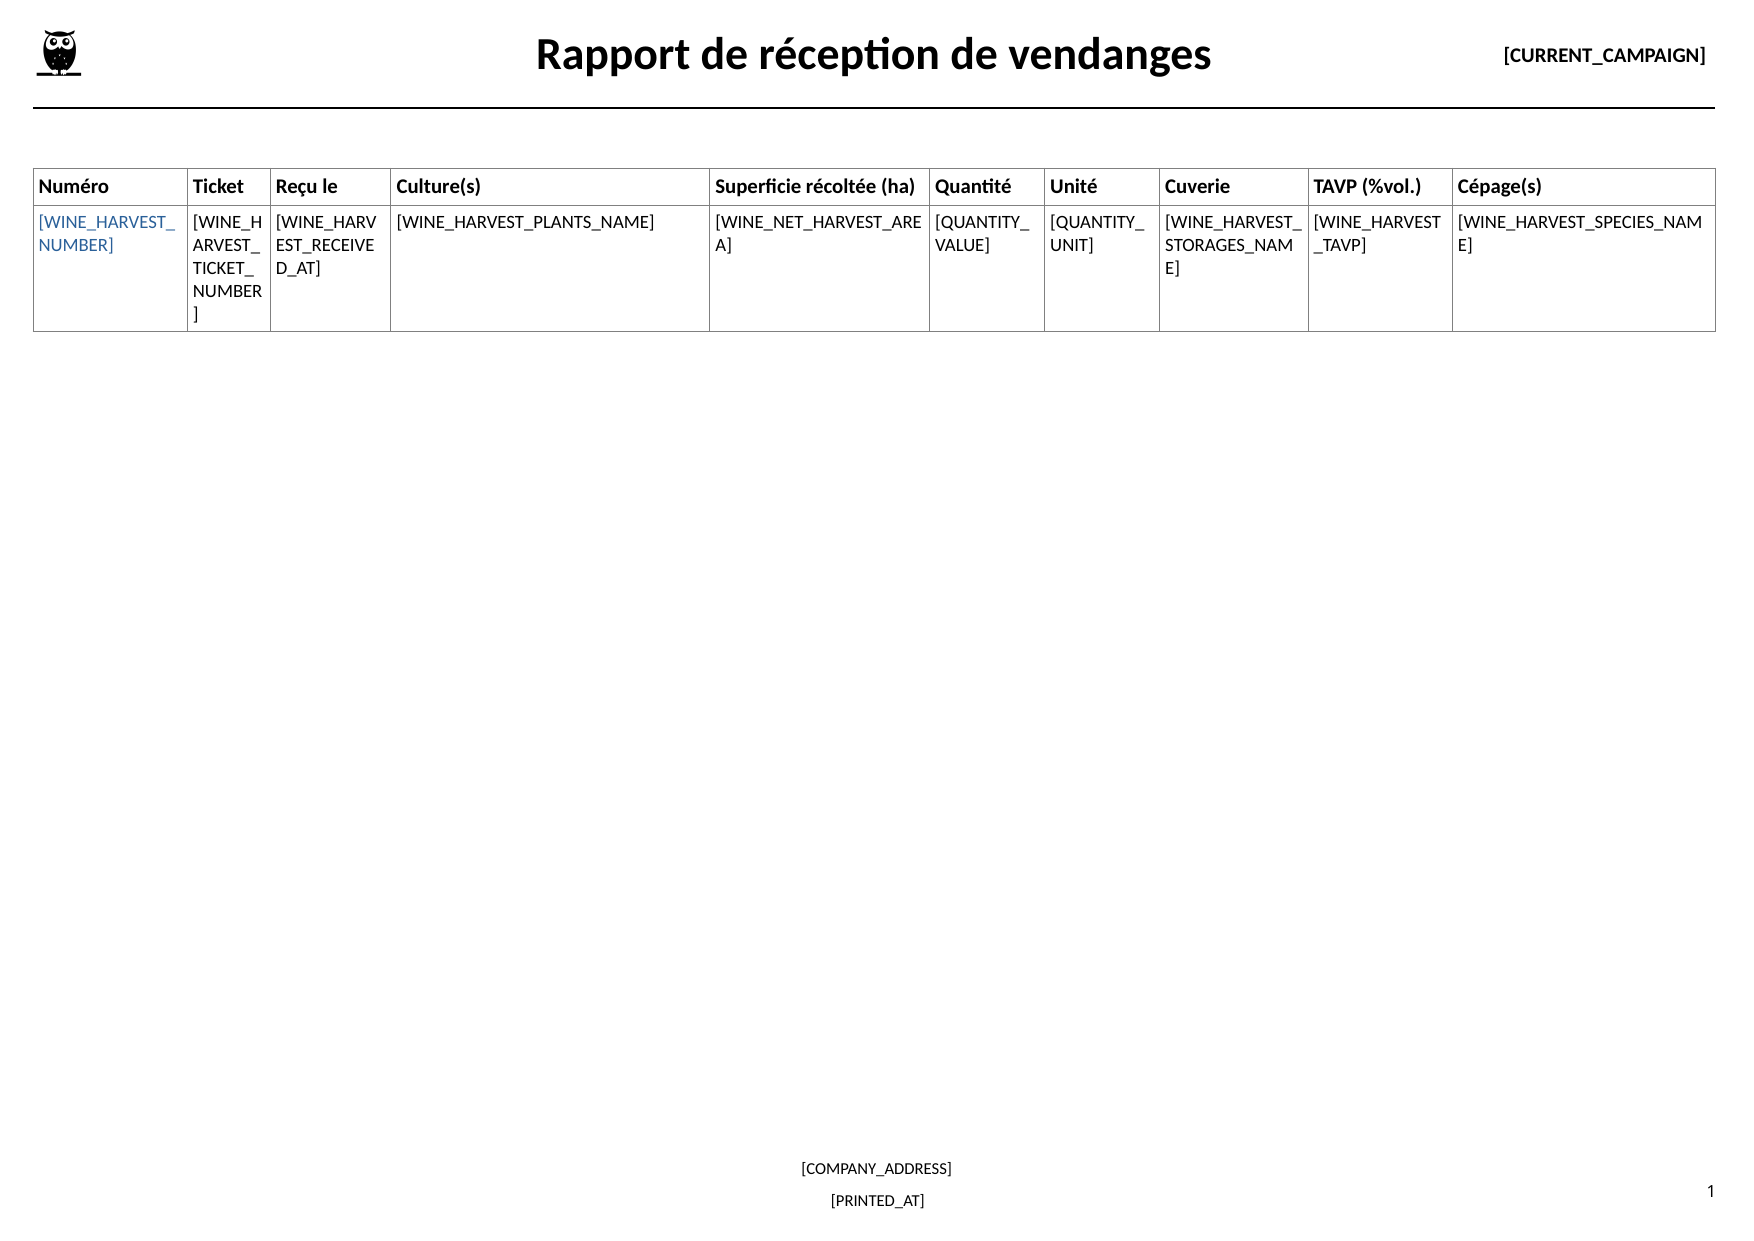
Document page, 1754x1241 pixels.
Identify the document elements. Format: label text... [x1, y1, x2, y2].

table_header Ticket [188, 169, 270, 205]
table_cell [WINE_HARVEST_SPECIES_NAME] [1453, 206, 1715, 331]
table_cell [WINE_HARVEST_RECEIVED_AT] [271, 206, 390, 331]
table_cell [QUANTITY_UNIT] [1045, 206, 1159, 331]
table_header Culture(s) [391, 169, 709, 205]
table_cell [WINE_HARVEST_STORAGES_NAME] [1160, 206, 1308, 331]
table_header Reçu le [271, 169, 390, 205]
table_cell [WINE_HARVEST_TICKET_NUMBER] [188, 206, 270, 331]
table_header Cépage(s) [1453, 169, 1715, 205]
table_header Numéro [34, 169, 187, 205]
table_header TAVP (%vol.) [1309, 169, 1452, 205]
table_cell [QUANTITY_VALUE] [930, 206, 1044, 331]
table_header Superficie récoltée (ha) [710, 169, 929, 205]
table_cell [WINE_NET_HARVEST_AREA] [710, 206, 929, 331]
table_header Quantité [930, 169, 1044, 205]
table_header Cuverie [1160, 169, 1308, 205]
table_cell [WINE_HARVEST_TAVP] [1309, 206, 1452, 331]
table_cell [WINE_HARVEST_PLANTS_NAME] [391, 206, 709, 331]
picture [36, 30, 82, 76]
table_cell [WINE_HARVEST_NUMBER] [34, 206, 187, 331]
table_header Unité [1045, 169, 1159, 205]
